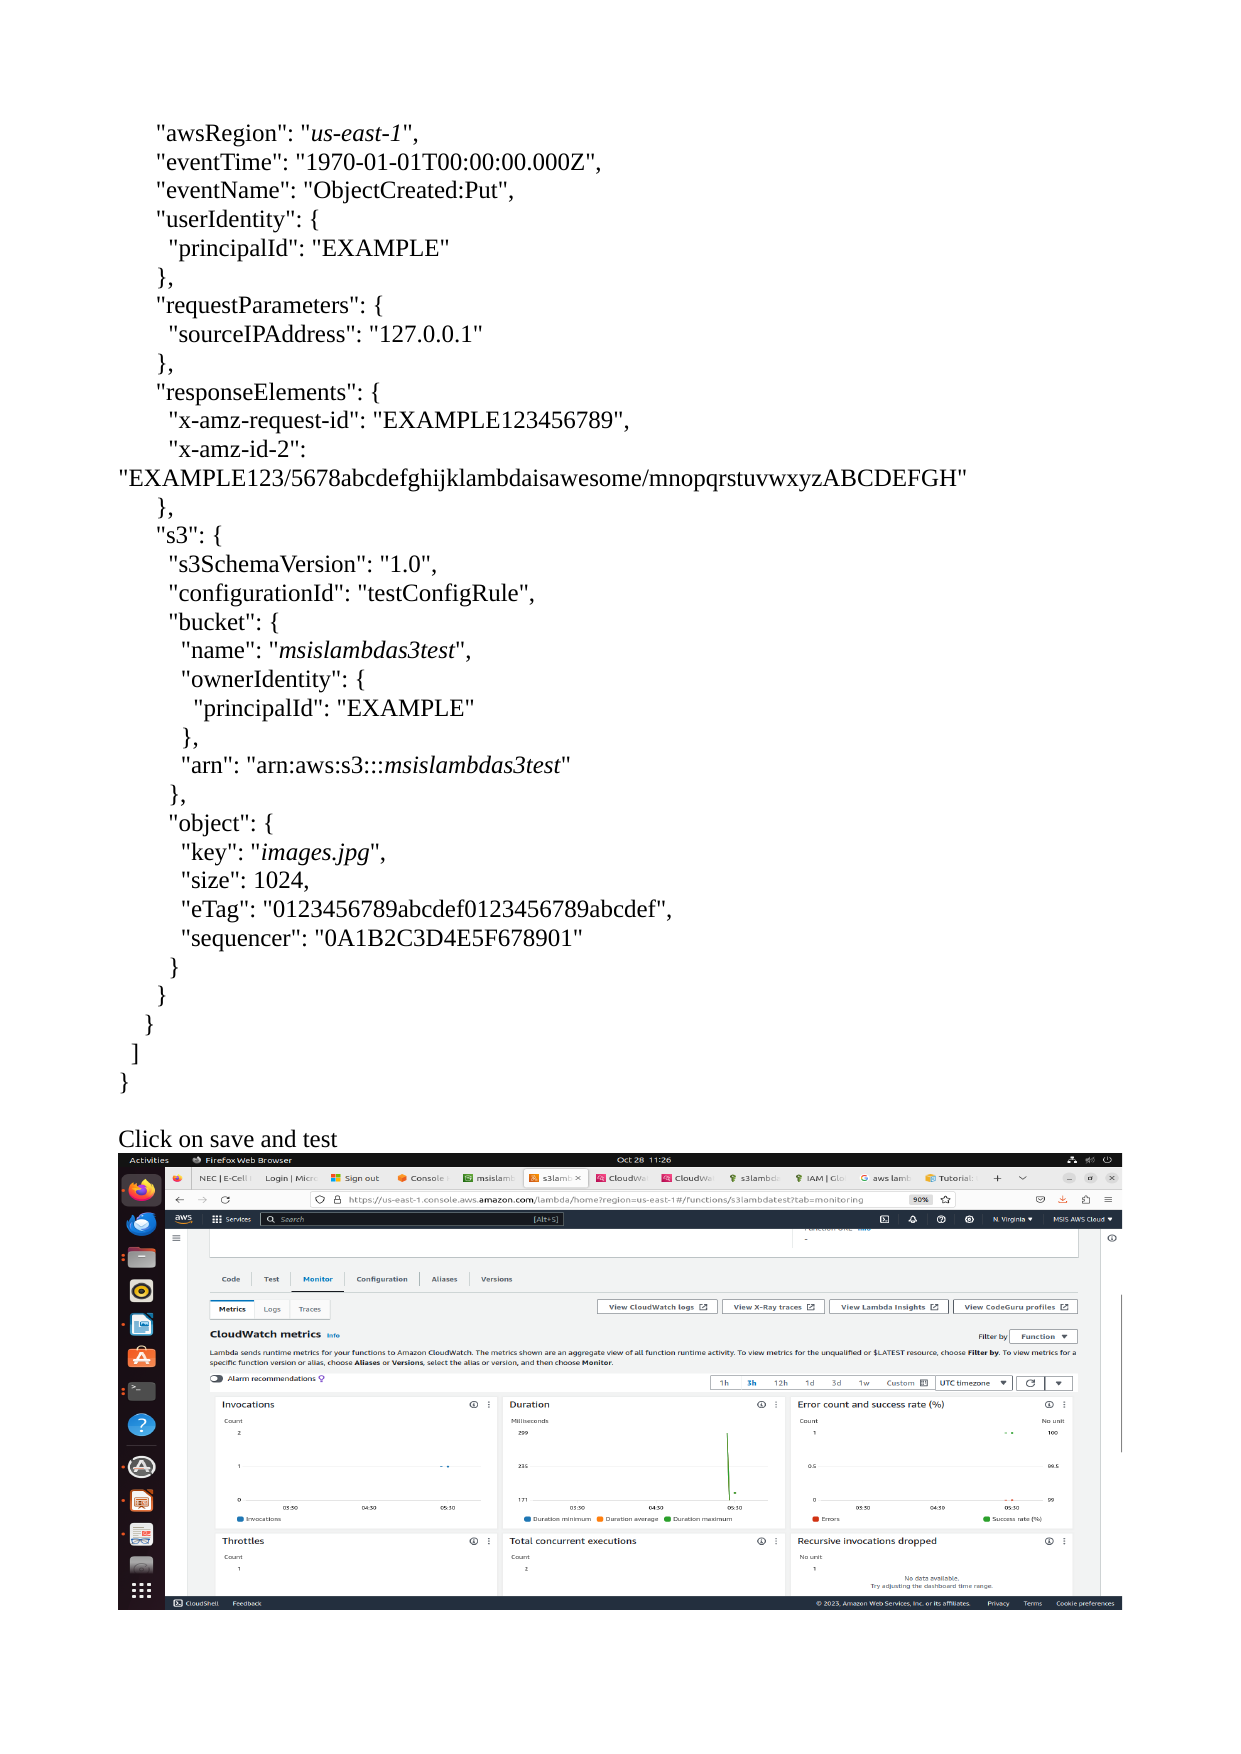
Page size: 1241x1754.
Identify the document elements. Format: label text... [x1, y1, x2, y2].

text "eTag": "0123456789abcdef0123456789abcdef", [118, 894, 1122, 923]
text "eventName": "ObjectCreated:Put", [118, 176, 1122, 204]
text "s3SchemaVersion": "1.0", [118, 549, 1122, 578]
text "configurationId": "testConfigRule", [118, 578, 1122, 607]
text "object": { [118, 808, 1122, 837]
text "awsRegion": "us-east-1", [118, 118, 1122, 147]
text } [118, 1009, 1122, 1038]
text "bucket": { [118, 607, 1122, 636]
text "sourceIPAddress": "127.0.0.1" [118, 319, 1122, 348]
text }, [118, 722, 1122, 751]
text "userIdentity": { [118, 204, 1122, 233]
text } [118, 1067, 1122, 1096]
text } [118, 952, 1122, 981]
text }, [118, 779, 1122, 808]
text "size": 1024, [118, 866, 1122, 894]
text "eventTime": "1970-01-01T00:00:00.000Z", [118, 147, 1122, 176]
text "key": "images.jpg", [118, 837, 1122, 866]
picture [118, 1153, 1123, 1610]
text "sequencer": "0A1B2C3D4E5F678901" [118, 923, 1122, 952]
text "x-amz-request-id": "EXAMPLE123456789", [118, 406, 1122, 434]
text "principalId": "EXAMPLE" [118, 233, 1122, 262]
text }, [118, 348, 1122, 377]
text "arn": "arn:aws:s3:::msislambdas3test" [118, 751, 1122, 779]
text "s3": { [118, 521, 1122, 549]
text } [118, 981, 1122, 1009]
text Click on save and test [118, 1124, 1122, 1153]
text "name": "msislambdas3test", [118, 636, 1122, 664]
text "ownerIdentity": { [118, 664, 1122, 693]
text "principalId": "EXAMPLE" [118, 693, 1122, 722]
text "responseElements": { [118, 377, 1122, 406]
text "requestParameters": { [118, 291, 1122, 319]
text }, [118, 262, 1122, 291]
text }, [118, 492, 1122, 521]
text ] [118, 1038, 1122, 1067]
text "x-amz-id-2": "EXAMPLE123/5678abcdefghijklambdaisawesome/mnopqrstuvwxyzABCDEFGH" [118, 434, 1122, 492]
